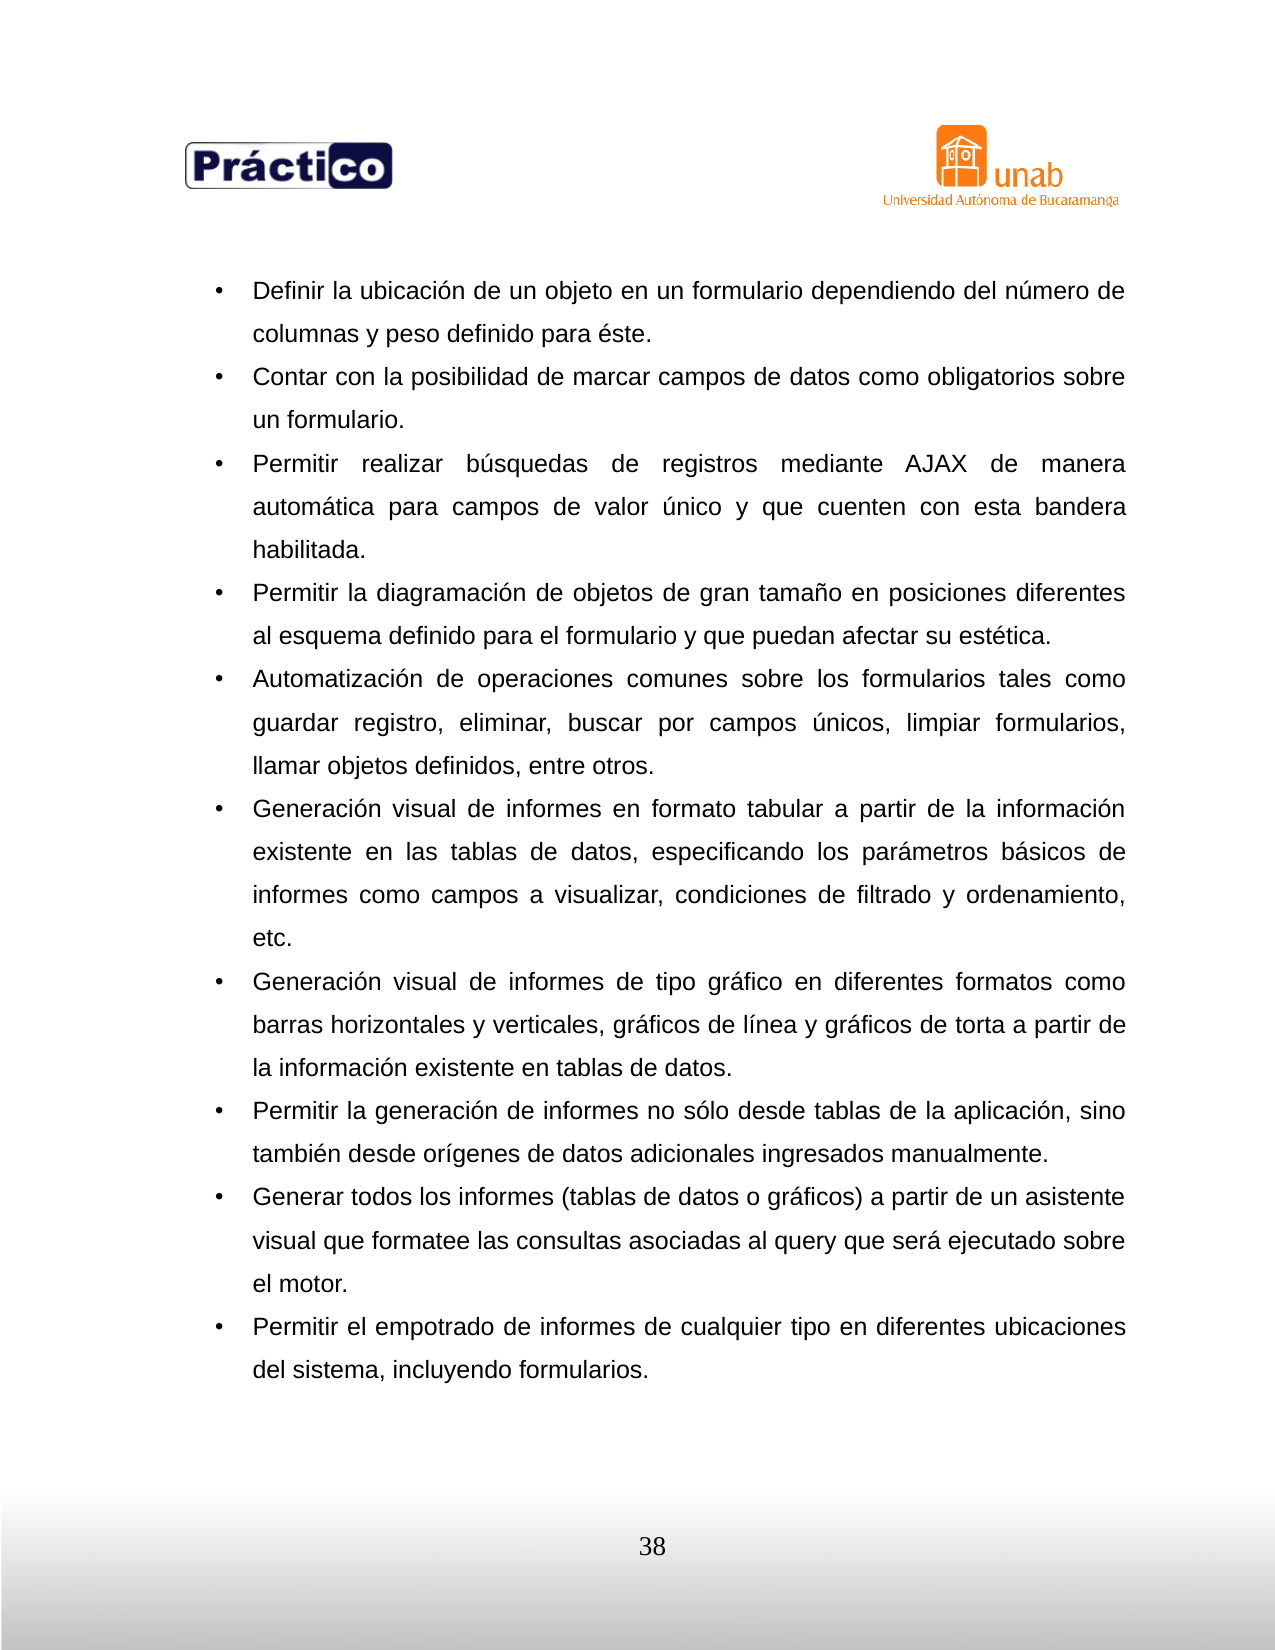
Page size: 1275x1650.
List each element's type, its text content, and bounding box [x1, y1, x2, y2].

list Generar todos los informes (tablas de datos o gráficos) a partir de un asistente visual que formatee las consultas asociadas al query que será ejecutado sobre el motor. [215, 1182, 1127, 1297]
picture [182, 140, 395, 191]
list Generación visual de informes en formato tabular a partir de la información existente en las tablas de datos, especificando los parámetros básicos de informes como campos a visualizar, condiciones de filtrado y ordenamiento, etc. [215, 794, 1127, 952]
list Permitir realizar búsquedas de registros mediante AJAX de manera automática para campos de valor único y que cuenten con esta bandera habilitada. [215, 449, 1127, 564]
list Contar con la posibilidad de marcar campos de datos como obligatorios sobre un formulario. [215, 362, 1127, 434]
picture [883, 125, 1119, 207]
picture [1, 1472, 1275, 1650]
list Generación visual de informes de tipo gráfico en diferentes formatos como barras horizontales y verticales, gráficos de línea y gráficos de torta a partir de la información existente en tablas de datos. [215, 967, 1127, 1082]
list Permitir la diagramación de objetos de gran tamaño en posiciones diferentes al esquema definido para el formulario y que puedan afectar su estética. [215, 578, 1127, 650]
list Definir la ubicación de un objeto en un formulario dependiendo del número de columnas y peso definido para éste. [215, 276, 1127, 348]
list Permitir el empotrado de informes de cualquier tipo en diferentes ubicaciones del sistema, incluyendo formularios. [215, 1312, 1127, 1384]
list Permitir la generación de informes no sólo desde tablas de la aplicación, sino también desde orígenes de datos adicionales ingresados manualmente. [215, 1096, 1127, 1168]
list Automatización de operaciones comunes sobre los formularios tales como guardar registro, eliminar, buscar por campos únicos, limpiar formularios, llamar objetos definidos, entre otros. [215, 664, 1127, 779]
